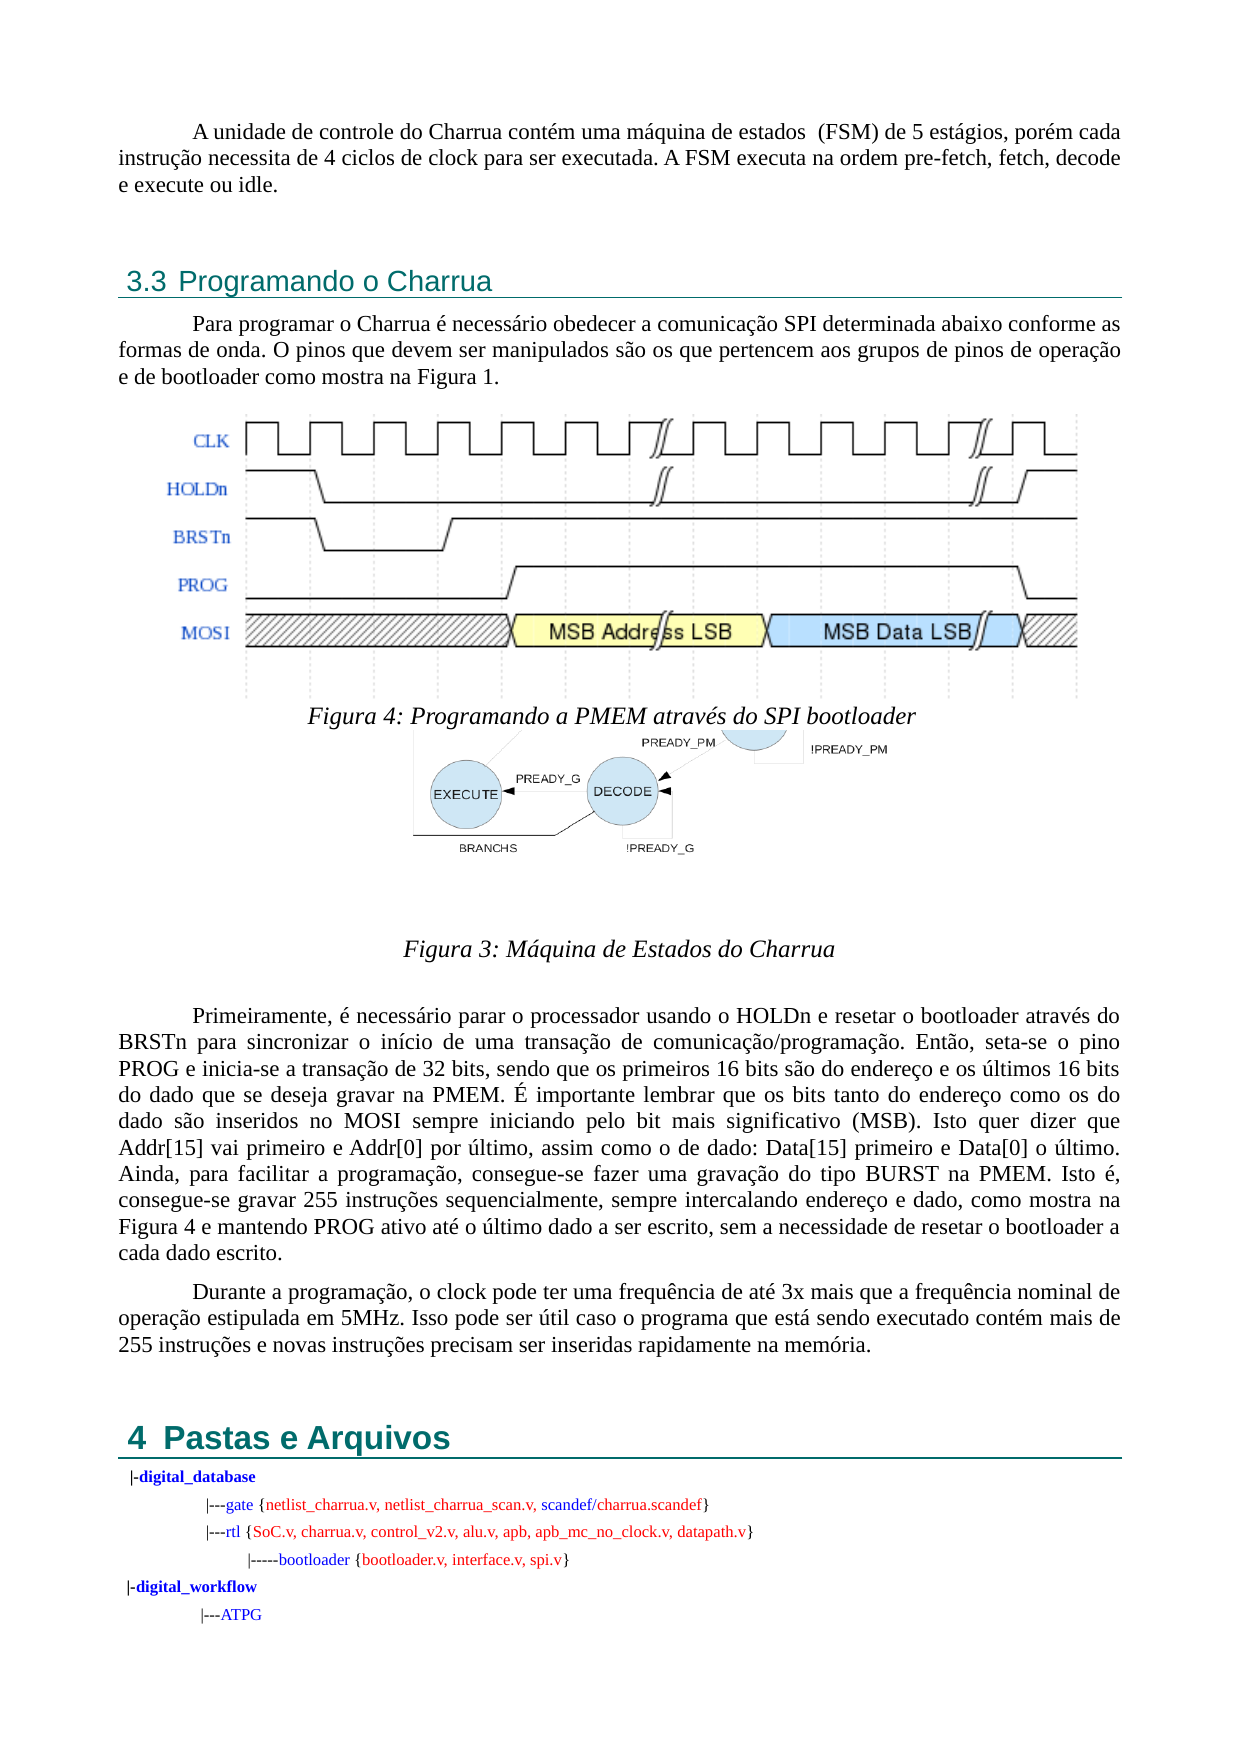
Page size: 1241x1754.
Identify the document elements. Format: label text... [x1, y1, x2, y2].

text [118, 1553, 248, 1568]
text |-digital_database [131, 1471, 1122, 1486]
text |---rtl {SoC.v, charrua.v, control_v2.v, alu.v, apb, apb_mc_no_clock.v, datapath.v} [207, 1526, 1122, 1541]
text |---gate {netlist_charrua.v, netlist_charrua_scan.v, scandef/charrua.scandef} [207, 1498, 1122, 1513]
picture [118, 414, 1108, 702]
text Primeiramente, é necessário parar o processador usando o HOLDn e resetar o bootloader através do BRSTn para sincronizar o início de uma transação de comunicação/programação. Então, seta-se o pino PROG e inicia-se a transação de 32 bits, sendo que os primeiros 16 bits são do endereço e os últimos 16 bits do dado que se deseja gravar na PMEM. É importante lembrar que os bits tanto do endereço como os do dado são inseridos no MOSI sempre iniciando pelo bit mais significativo (MSB). Isto quer dizer que Addr[15] vai primeiro e Addr[0] por último, assim como o de dado: Data[15] primeiro e Data[0] o último. Ainda, para facilitar a programação, consegue-se fazer uma gravação do tipo BURST na PMEM. Isto é, consegue-se gravar 255 instruções sequencialmente, sempre intercalando endereço e dado, como mostra na Figura 4 e mantendo PROG ativo até o último dado a ser escrito, sem a necessidade de resetar o bootloader a cada dado escrito. [118, 1002, 1122, 1266]
text Figura 3: Máquina de Estados do Charrua [197, 730, 1043, 963]
text A unidade de controle do Charrua contém uma máquina de estados (FSM) de 5 estágios, porém cada instrução necessita de 4 ciclos de clock para ser executada. A FSM executa na ordem pre-fetch, fetch, decode e execute ou idle. [118, 118, 1122, 197]
text Para programar o Charrua é necessário obedecer a comunicação SPI determinada abaixo conforme as formas de onda. O pinos que devem ser manipulados são os que pertencem aos grupos de pinos de operação e de bootloader como mostra na Figura 1. [118, 310, 1122, 389]
subtitle Programando o Charrua [118, 263, 1122, 297]
text [118, 1608, 201, 1623]
text Durante a programação, o clock pode ter uma frequência de até 3x mais que a frequência nominal de operação estipulada em 5MHz. Isso pode ser útil caso o programa que está sendo executado contém mais de 255 instruções e novas instruções precisam ser inseridas rapidamente na memória. [118, 1278, 1122, 1357]
text |---ATPG [202, 1608, 1122, 1623]
text |-digital_workflow [128, 1581, 1122, 1596]
picture [266, 730, 961, 935]
subtitle Pastas e Arquivos [118, 1418, 1122, 1457]
text Figura 4: Programando a PMEM através do SPI bootloader [118, 702, 1107, 730]
text |-----bootloader {bootloader.v, interface.v, spi.v} [249, 1553, 1122, 1568]
